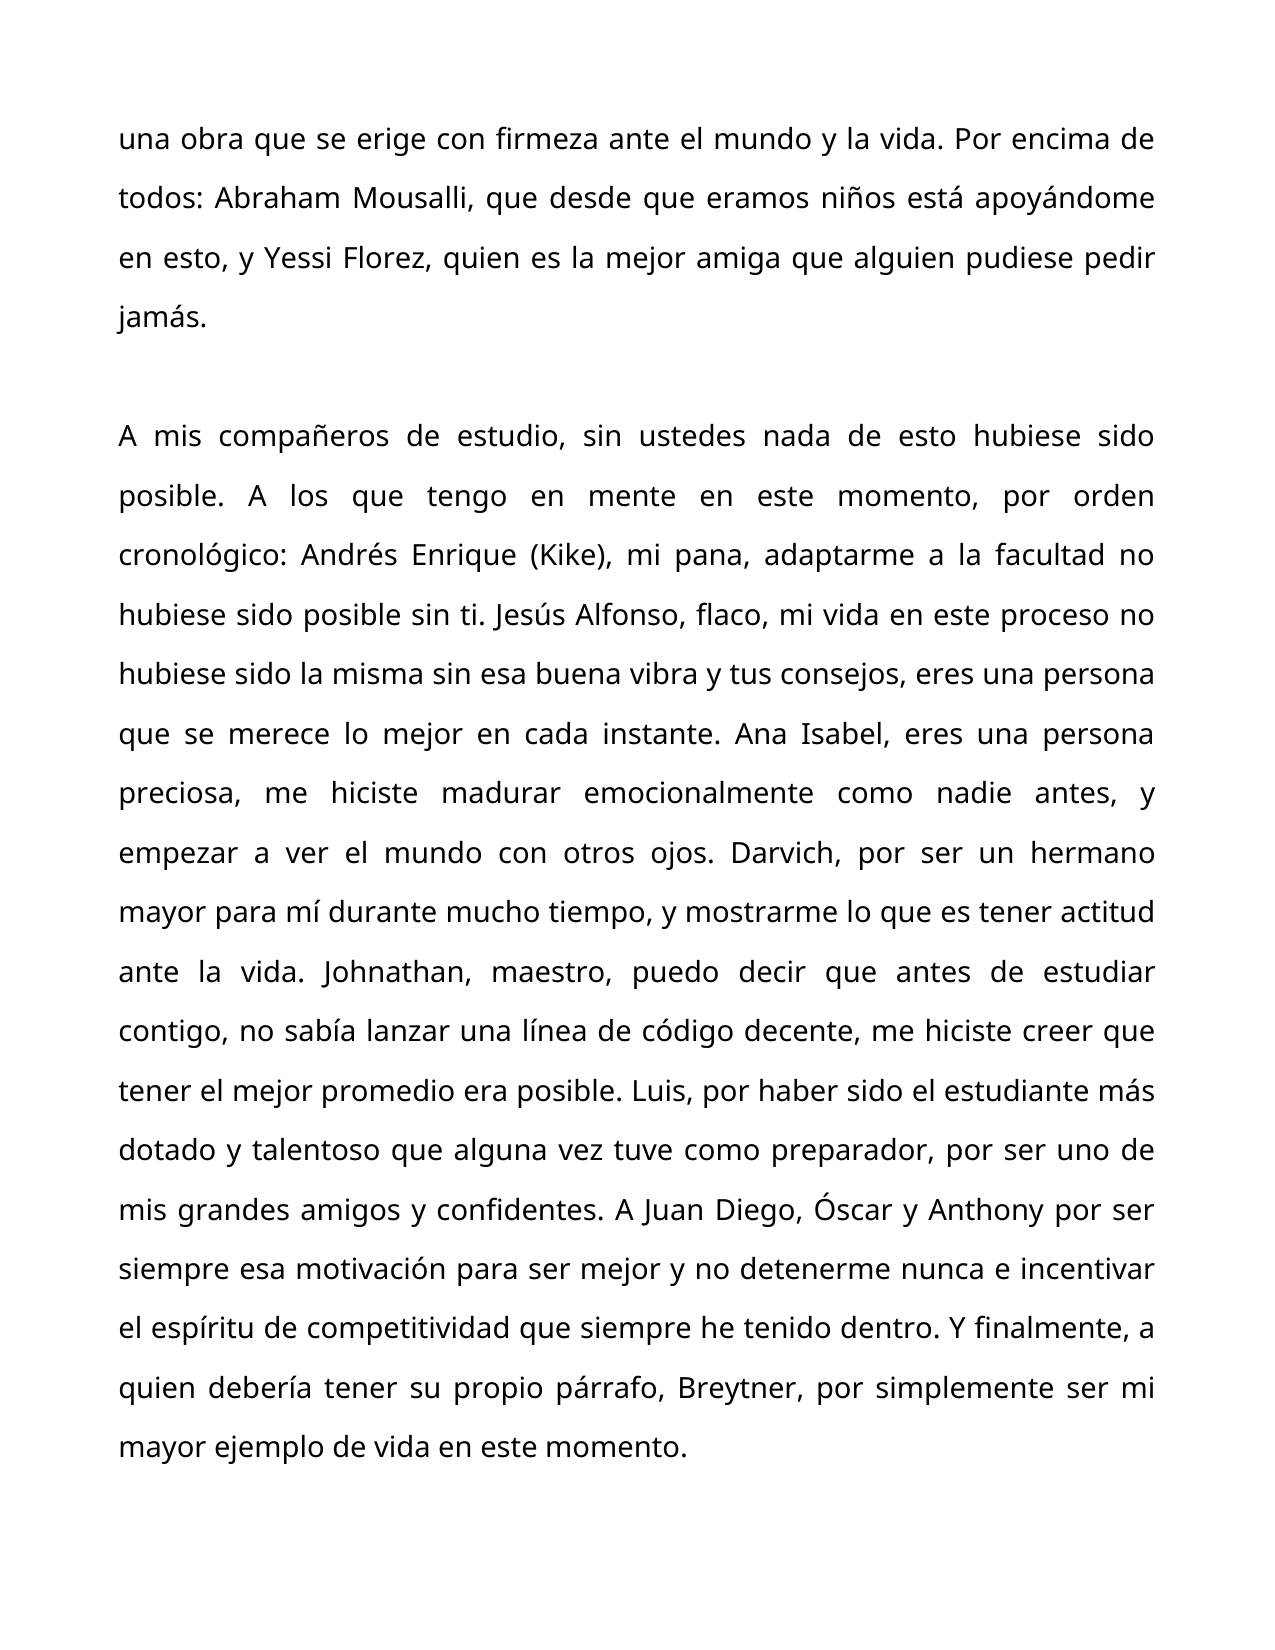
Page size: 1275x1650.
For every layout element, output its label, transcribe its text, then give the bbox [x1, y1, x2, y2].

text una obra que se erige con firmeza ante el mundo y la vida. Por encima de todos: Abraham Mousalli, que desde que eramos niños está apoyándome en esto, y Yessi Florez, quien es la mejor amiga que alguien pudiese pedir jamás. [118, 118, 1157, 336]
text A mis compañeros de estudio, sin ustedes nada de esto hubiese sido posible. A los que tengo en mente en este momento, por orden cronológico: Andrés Enrique (Kike), mi pana, adaptarme a la facultad no hubiese sido posible sin ti. Jesús Alfonso, flaco, mi vida en este proceso no hubiese sido la misma sin esa buena vibra y tus consejos, eres una persona que se merece lo mejor en cada instante. Ana Isabel, eres una persona preciosa, me hiciste madurar emocionalmente como nadie antes, y empezar a ver el mundo con otros ojos. Darvich, por ser un hermano mayor para mí durante mucho tiempo, y mostrarme lo que es tener actitud ante la vida. Johnathan, maestro, puedo decir que antes de estudiar contigo, no sabía lanzar una línea de código decente, me hiciste creer que tener el mejor promedio era posible. Luis, por haber sido el estudiante más dotado y talentoso que alguna vez tuve como preparador, por ser uno de mis grandes amigos y confidentes. A Juan Diego, Óscar y Anthony por ser siempre esa motivación para ser mejor y no detenerme nunca e incentivar el espíritu de competitividad que siempre he tenido dentro. Y finalmente, a quien debería tener su propio párrafo, Breytner, por simplemente ser mi mayor ejemplo de vida en este momento. [118, 416, 1157, 1466]
